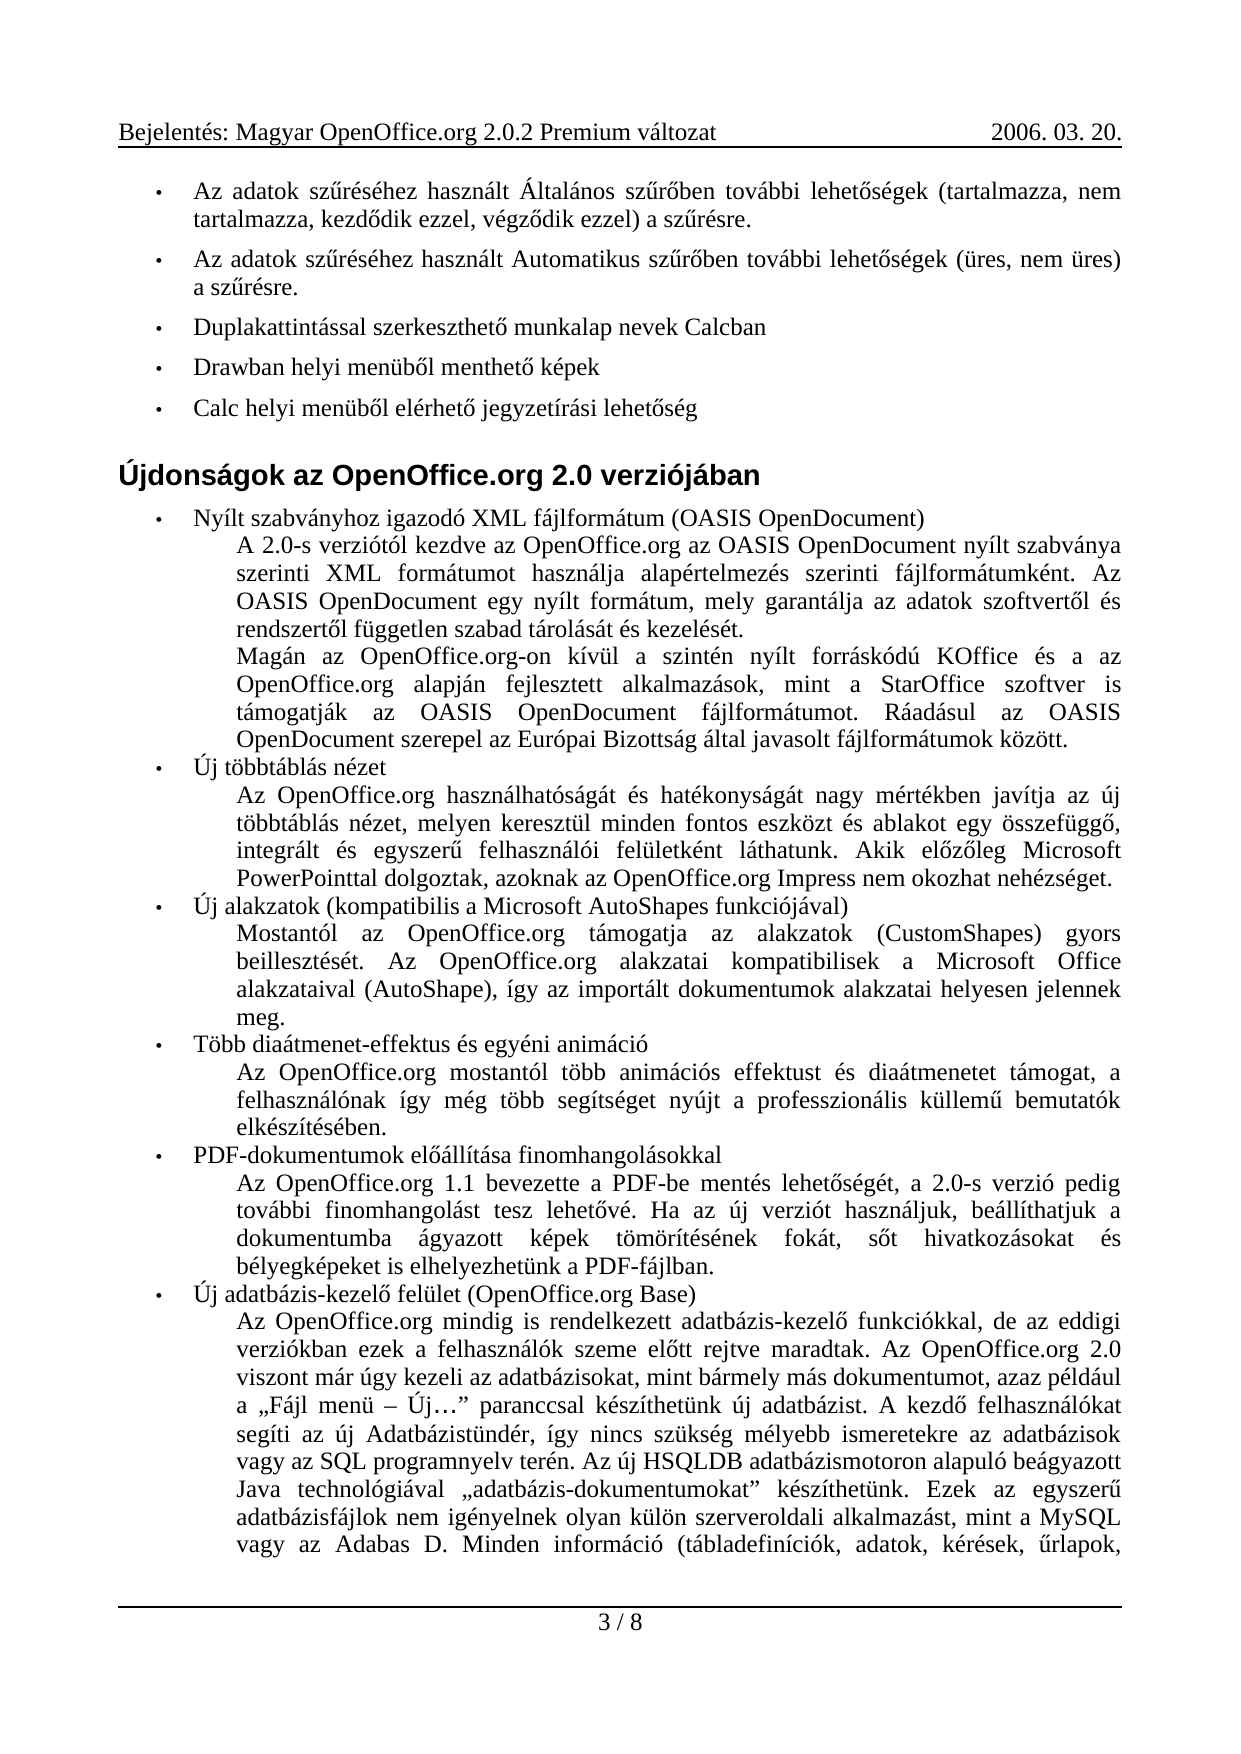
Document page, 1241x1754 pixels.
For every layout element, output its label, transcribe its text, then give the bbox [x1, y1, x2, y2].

text Az OpenOffice.org 1.1 bevezette a PDF-be mentés lehetőségét, a 2.0-s verzió pedig további finomhangolást tesz lehetővé. Ha az új verziót használjuk, beállíthatjuk a dokumentumba ágyazott képek tömörítésének fokát, sőt hivatkozásokat és bélyegképeket is elhelyezhetünk a PDF-fájlban. [236, 1169, 1122, 1280]
list Új többtáblás nézet [156, 753, 1122, 781]
text Az OpenOffice.org használhatóságát és hatékonyságát nagy mértékben javítja az új többtáblás nézet, melyen keresztül minden fontos eszközt és ablakot egy összefüggő, integrált és egyszerű felhasználói felületként láthatunk. Akik előzőleg Microsoft PowerPointtal dolgoztak, azoknak az OpenOffice.org Impress nem okozhat nehézséget. [236, 781, 1122, 892]
list Új adatbázis-kezelő felület (OpenOffice.org Base) [156, 1280, 1122, 1307]
list Több diaátmenet-effektus és egyéni animáció [156, 1030, 1122, 1058]
text Magán az OpenOffice.org-on kívül a szintén nyílt forráskódú KOffice és a az OpenOffice.org alapján fejlesztett alkalmazások, mint a StarOffice szoftver is támogatják az OASIS OpenDocument fájlformátumot. Ráadásul az OASIS OpenDocument szerepel az Európai Bizottság által javasolt fájlformátumok között. [236, 642, 1122, 753]
list PDF-dokumentumok előállítása finomhangolásokkal [156, 1141, 1122, 1169]
text A 2.0-s verziótól kezdve az OpenOffice.org az OASIS OpenDocument nyílt szabványa szerinti XML formátumot használja alapértelmezés szerinti fájlformátumként. Az OASIS OpenDocument egy nyílt formátum, mely garantálja az adatok szoftvertől és rendszertől független szabad tárolását és kezelését. [236, 532, 1122, 642]
list Duplakattintással szerkeszthető munkalap nevek Calcban [156, 313, 1122, 341]
list Drawban helyi menüből menthető képek [156, 353, 1122, 381]
list Az adatok szűréséhez használt Automatikus szűrőben további lehetőségek (üres, nem üres) a szűrésre. [156, 245, 1122, 301]
list Calc helyi menüből elérhető jegyzetírási lehetőség [156, 394, 1122, 421]
text Mostantól az OpenOffice.org támogatja az alakzatok (CustomShapes) gyors beillesztését. Az OpenOffice.org alakzatai kompatibilisek a Microsoft Office alakzataival (AutoShape), így az importált dokumentumok alakzatai helyesen jelennek meg. [236, 919, 1122, 1030]
text Az OpenOffice.org mostantól több animációs effektust és diaátmenetet támogat, a felhasználónak így még több segítséget nyújt a professzionális küllemű bemutatók elkészítésében. [236, 1058, 1122, 1141]
text Az OpenOffice.org mindig is rendelkezett adatbázis-kezelő funkciókkal, de az eddigi verziókban ezek a felhasználók szeme előtt rejtve maradtak. Az OpenOffice.org 2.0 viszont már úgy kezeli az adatbázisokat, mint bármely más dokumentumot, azaz például a „Fájl menü – Új…” paranccsal készíthetünk új adatbázist. A kezdő felhasználókat segíti az új Adatbázistündér, így nincs szükség mélyebb ismeretekre az adatbázisok vagy az SQL programnyelv terén. Az új HSQLDB adatbázismotoron alapuló beágyazott Java technológiával „adatbázis-dokumentumokat” készíthetünk. Ezek az egyszerű adatbázisfájlok nem igényelnek olyan külön szerveroldali alkalmazást, mint a MySQL vagy az Adabas D. Minden információ (tábladefiníciók, adatok, kérések, űrlapok, [236, 1307, 1122, 1558]
list Az adatok szűréséhez használt Általános szűrőben további lehetőségek (tartalmazza, nem tartalmazza, kezdődik ezzel, végződik ezzel) a szűrésre. [156, 177, 1122, 233]
list Új alakzatok (kompatibilis a Microsoft AutoShapes funkciójával) [156, 892, 1122, 919]
subtitle Újdonságok az OpenOffice.org 2.0 verziójában [118, 459, 1122, 491]
list Nyílt szabványhoz igazodó XML fájlformátum (OASIS OpenDocument) [156, 504, 1122, 532]
